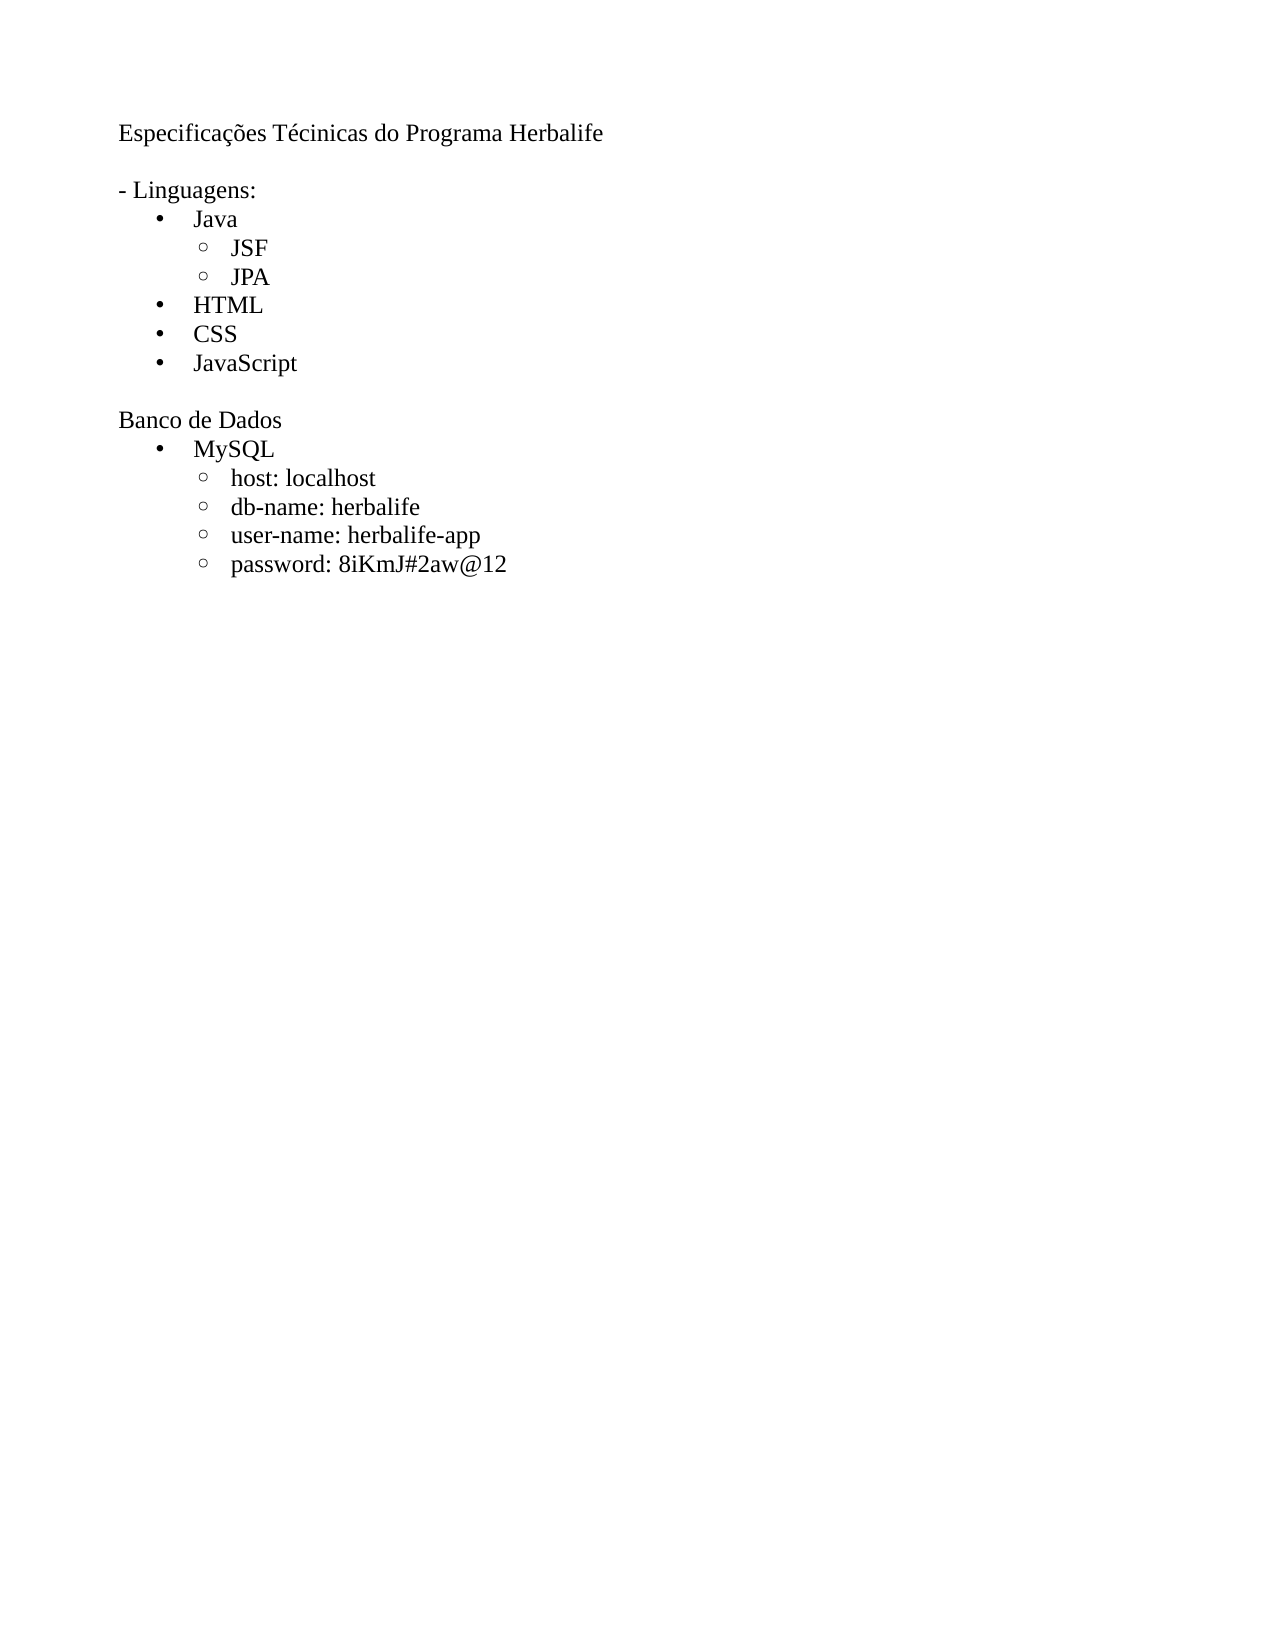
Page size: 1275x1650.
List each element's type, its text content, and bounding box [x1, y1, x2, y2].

list host: localhost [193, 463, 1157, 492]
list user-name: herbalife-app [193, 521, 1157, 549]
list db-name: herbalife [193, 492, 1157, 521]
list JavaScript [156, 348, 1157, 377]
list JPA [193, 262, 1157, 291]
list password: 8iKmJ#2aw@12 [193, 549, 1157, 578]
text Especificações Técinicas do Programa Herbalife [118, 118, 1157, 147]
text Banco de Dados [118, 406, 1157, 434]
list MySQL [156, 434, 1157, 463]
list Java [156, 204, 1157, 233]
text - Linguagens: [118, 176, 1157, 204]
list CSS [156, 319, 1157, 348]
list HTML [156, 291, 1157, 319]
list JSF [193, 233, 1157, 262]
